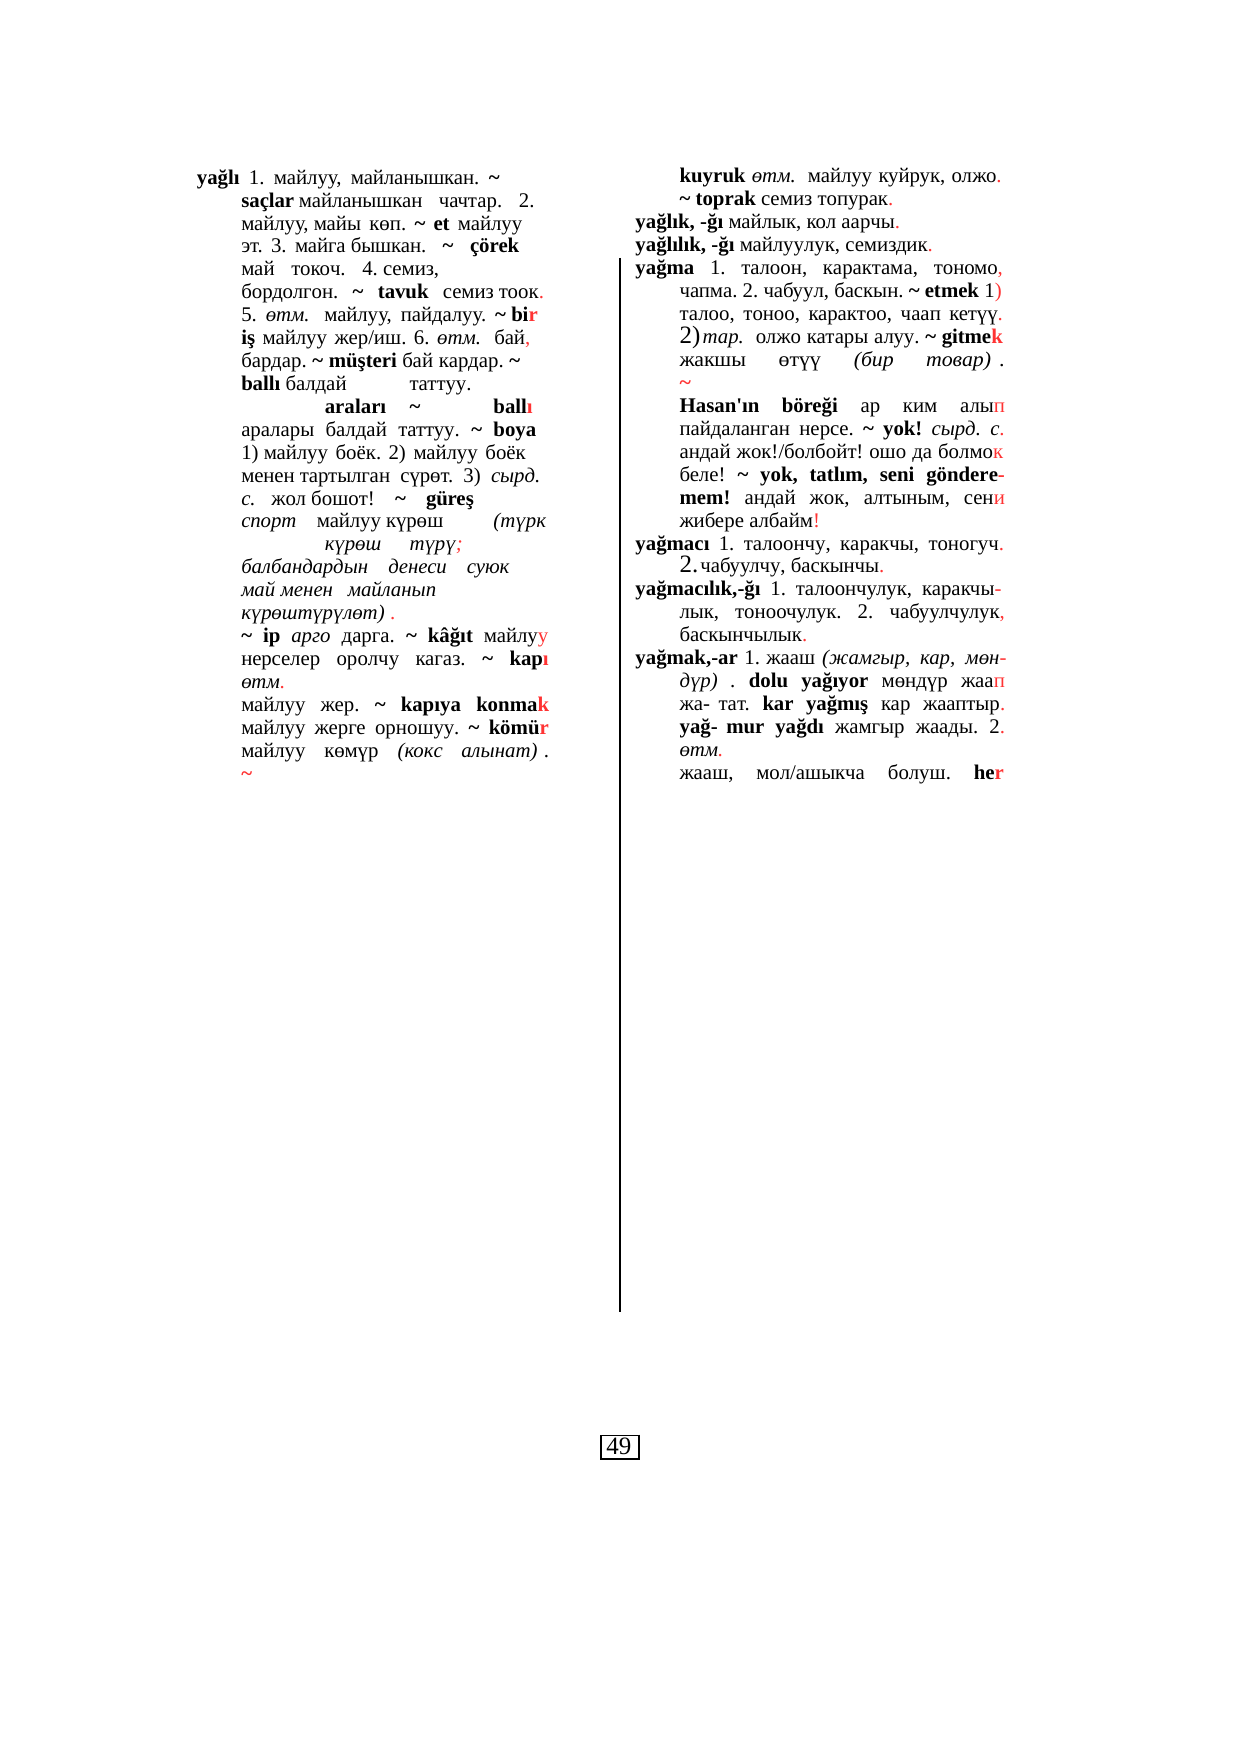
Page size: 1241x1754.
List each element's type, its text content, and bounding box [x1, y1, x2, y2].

text дүр) . dolu yağıyor мөндүр жаап жа- тат. kar yağmış кар жааптыр. yağ- mur yağdı жамгыр жаады. 2. өтм. [679, 669, 1005, 761]
text майлуу жер. ~ kapıya konmak майлуу жерге орношуу. ~ kömür майлуу көмүр (кокс алынат) . ~ [241, 693, 549, 785]
text kuyruk өтм. майлуу куйрук, олжо. [679, 164, 1005, 187]
text yağlı 1. майлуу, майланышкан. ~ saçlar майланышкан чачтар. 2. майлуу, майы көп. ~ et майлуу эт. 3. майга бышкан. ~ çörek май токоч. 4. семиз, бордолгон. ~ tavuk семиз тоок. 5. өтм. майлуу, пайдалуу. ~ bir iş майлуу жер/иш. 6. өтм. бай, бардар. ~ müşteri бай кардар. ~ ballı балдай таттуу. araları ~ ballı аралары балдай таттуу. ~ boya 1) майлуу боёк. 2) майлуу боёк менен тартылган сүрөт. 3) сырд. с. жол бошот! ~ güreş спорт майлуу күрөш (түрк күрөш түрү; балбандардын денеси суюк май менен майланып күрөштүрүлөт) . [197, 164, 549, 624]
text лык, тоноочулук. 2. чабуулчулук, баскынчылык. [679, 600, 1004, 646]
text беле! ~ yok, tatlım, seni gönderе- mem! андай жок, алтыным, сени жибере албайм! [679, 463, 1005, 532]
text yağma 1. талоон, карактама, тономо, чапма. 2. чабуул, баскын. ~ etmek 1) [635, 256, 1005, 302]
list чабуулчу, баскынчы. [679, 554, 887, 577]
list тар. олжо катары алуу. ~ gitmek [679, 325, 1004, 348]
text yağmak,-ar 1. жааш (жамгыр, кар, мөн- [635, 646, 1065, 669]
text yağmacılık,-ğı 1. талоончулук, каракчы- [635, 577, 1004, 600]
text yağlılık, -ğı майлуулук, семиздик. [635, 233, 1056, 256]
text ~ ip арго дарга. ~ kâğıt майлуу нерселер оролчу кагаз. ~ kapı өтм. [241, 624, 548, 693]
text yağmacı 1. талоончу, каракчы, тоногуч. [635, 532, 1004, 554]
text Hasan'ın böreği ар ким алып пайдаланган нерсе. ~ yok! сырд. с. андай жок!/болбойт! ошо да болмок [679, 394, 1005, 463]
text талоо, тоноо, карактоо, чаап кетүү. [679, 302, 1005, 325]
text yağlık, -ğı майлык, кол аарчы. [635, 210, 1065, 233]
text ~ toprak семиз топурак. [679, 187, 894, 210]
text жакшы өтүү (бир товар) . ~ [679, 348, 1005, 394]
text жааш, мол/ашыкча болуш. her [679, 761, 1004, 784]
